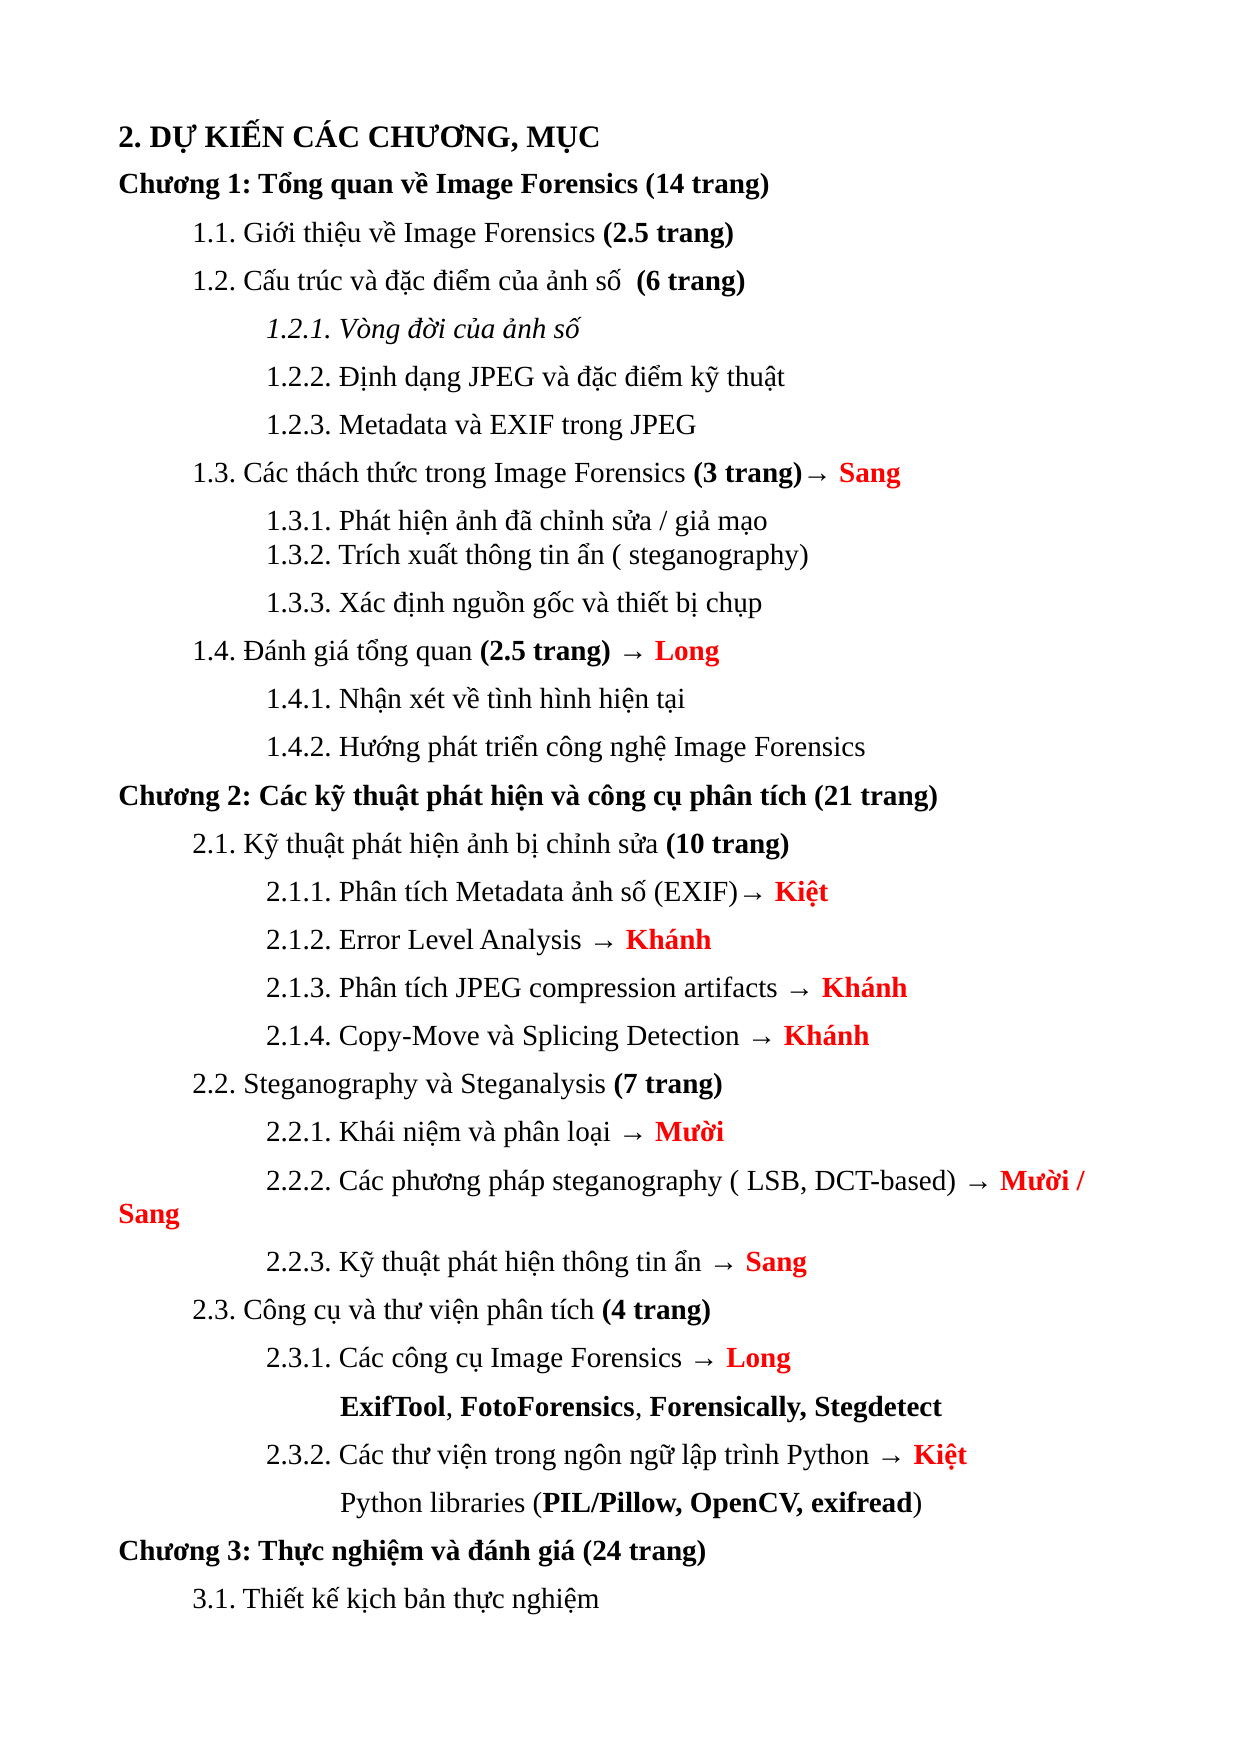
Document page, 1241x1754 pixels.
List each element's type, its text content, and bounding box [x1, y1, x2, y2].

text 1.3.1. Phát hiện ảnh đã chỉnh sửa / giả mạo 1.3.2. Trích xuất thông tin ẩn ( steganography) [118, 503, 1122, 571]
text 1.2.2. Định dạng JPEG và đặc điểm kỹ thuật [118, 359, 1122, 393]
text Python libraries (PIL/Pillow, OpenCV, exifread) [118, 1485, 1122, 1518]
text 2.2. Steganography và Steganalysis (7 trang) [118, 1066, 1122, 1100]
text Chương 1: Tổng quan về Image Forensics (14 trang) [118, 167, 1122, 200]
text 2.1. Kỹ thuật phát hiện ảnh bị chỉnh sửa (10 trang) [118, 826, 1122, 859]
text 1.4.2. Hướng phát triển công nghệ Image Forensics [118, 729, 1122, 763]
text Chương 2: Các kỹ thuật phát hiện và công cụ phân tích (21 trang) [118, 778, 1122, 811]
text 2.3. Công cụ và thư viện phân tích (4 trang) [118, 1292, 1122, 1326]
text 2.1.3. Phân tích JPEG compression artifacts → Khánh [118, 970, 1122, 1004]
text 1.2. Cấu trúc và đặc điểm của ảnh số (6 trang) [118, 263, 1122, 296]
text 2.1.2. Error Level Analysis → Khánh [118, 922, 1122, 956]
text 1.4.1. Nhận xét về tình hình hiện tại [118, 681, 1122, 715]
text 2.2.1. Khái niệm và phân loại → Mười [118, 1114, 1122, 1148]
text 1.3.3. Xác định nguồn gốc và thiết bị chụp [118, 585, 1122, 619]
text ExifTool, FotoForensics, Forensically, Stegdetect [118, 1389, 1122, 1422]
text 2.1.1. Phân tích Metadata ảnh số (EXIF)→ Kiệt [118, 874, 1122, 907]
subtitle 2. DỰ KIẾN CÁC CHƯƠNG, MỤC [118, 118, 1122, 154]
text Chương 3: Thực nghiệm và đánh giá (24 trang) [118, 1533, 1122, 1567]
text 3.1. Thiết kế kịch bản thực nghiệm [118, 1581, 1122, 1615]
text 2.2.3. Kỹ thuật phát hiện thông tin ẩn → Sang [118, 1244, 1122, 1278]
text 1.3. Các thách thức trong Image Forensics (3 trang)→ Sang [118, 455, 1122, 489]
text 1.4. Đánh giá tổng quan (2.5 trang) → Long [118, 633, 1122, 667]
text 1.2.3. Metadata và EXIF trong JPEG [118, 407, 1122, 441]
text 1.1. Giới thiệu về Image Forensics (2.5 trang) [118, 215, 1122, 248]
text 2.2.2. Các phương pháp steganography ( LSB, DCT-based) → Mười / Sang [118, 1163, 1122, 1230]
text 2.1.4. Copy-Move và Splicing Detection → Khánh [118, 1018, 1122, 1052]
text 2.3.2. Các thư viện trong ngôn ngữ lập trình Python → Kiệt [118, 1437, 1122, 1470]
text 2.3.1. Các công cụ Image Forensics → Long [118, 1341, 1122, 1374]
text 1.2.1. Vòng đời của ảnh số­ [118, 311, 1122, 344]
